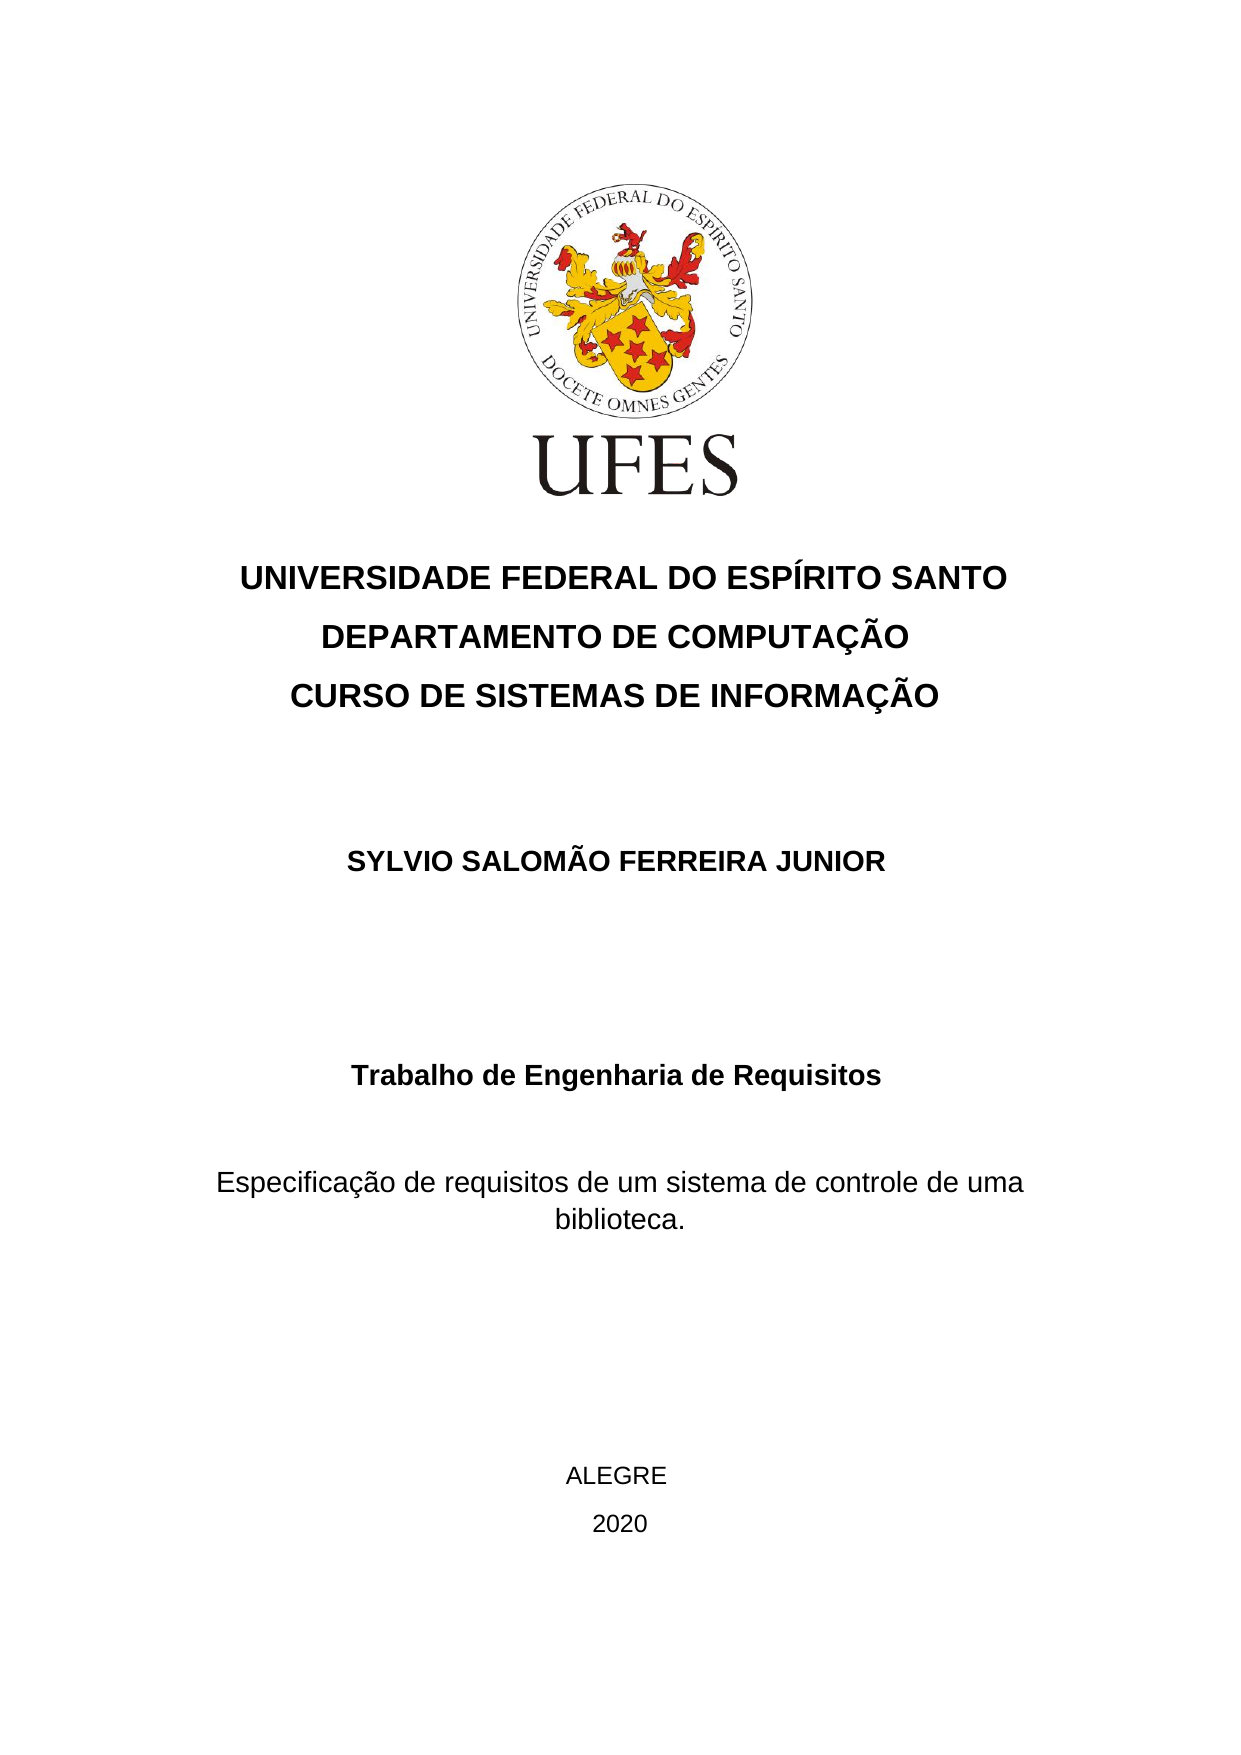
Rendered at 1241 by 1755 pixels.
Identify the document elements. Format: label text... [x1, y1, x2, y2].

text DEPARTAMENTO DE COMPUTAÇÃO [150, 617, 1089, 656]
text Trabalho de Engenharia de Requisitos [152, 1058, 1089, 1092]
text ALEGRE [150, 1461, 1089, 1489]
picture [515, 181, 753, 497]
text UNIVERSIDADE FEDERAL DO ESPÍRITO SANTO [232, 558, 1089, 597]
text 2020 [150, 1509, 1089, 1538]
text Especificação de requisitos de um sistema de controle de uma biblioteca. [216, 1165, 1089, 1236]
text CURSO DE SISTEMAS DE INFORMAÇÃO [150, 676, 1089, 715]
text SYLVIO SALOMÃO FERREIRA JUNIOR [152, 844, 1089, 877]
